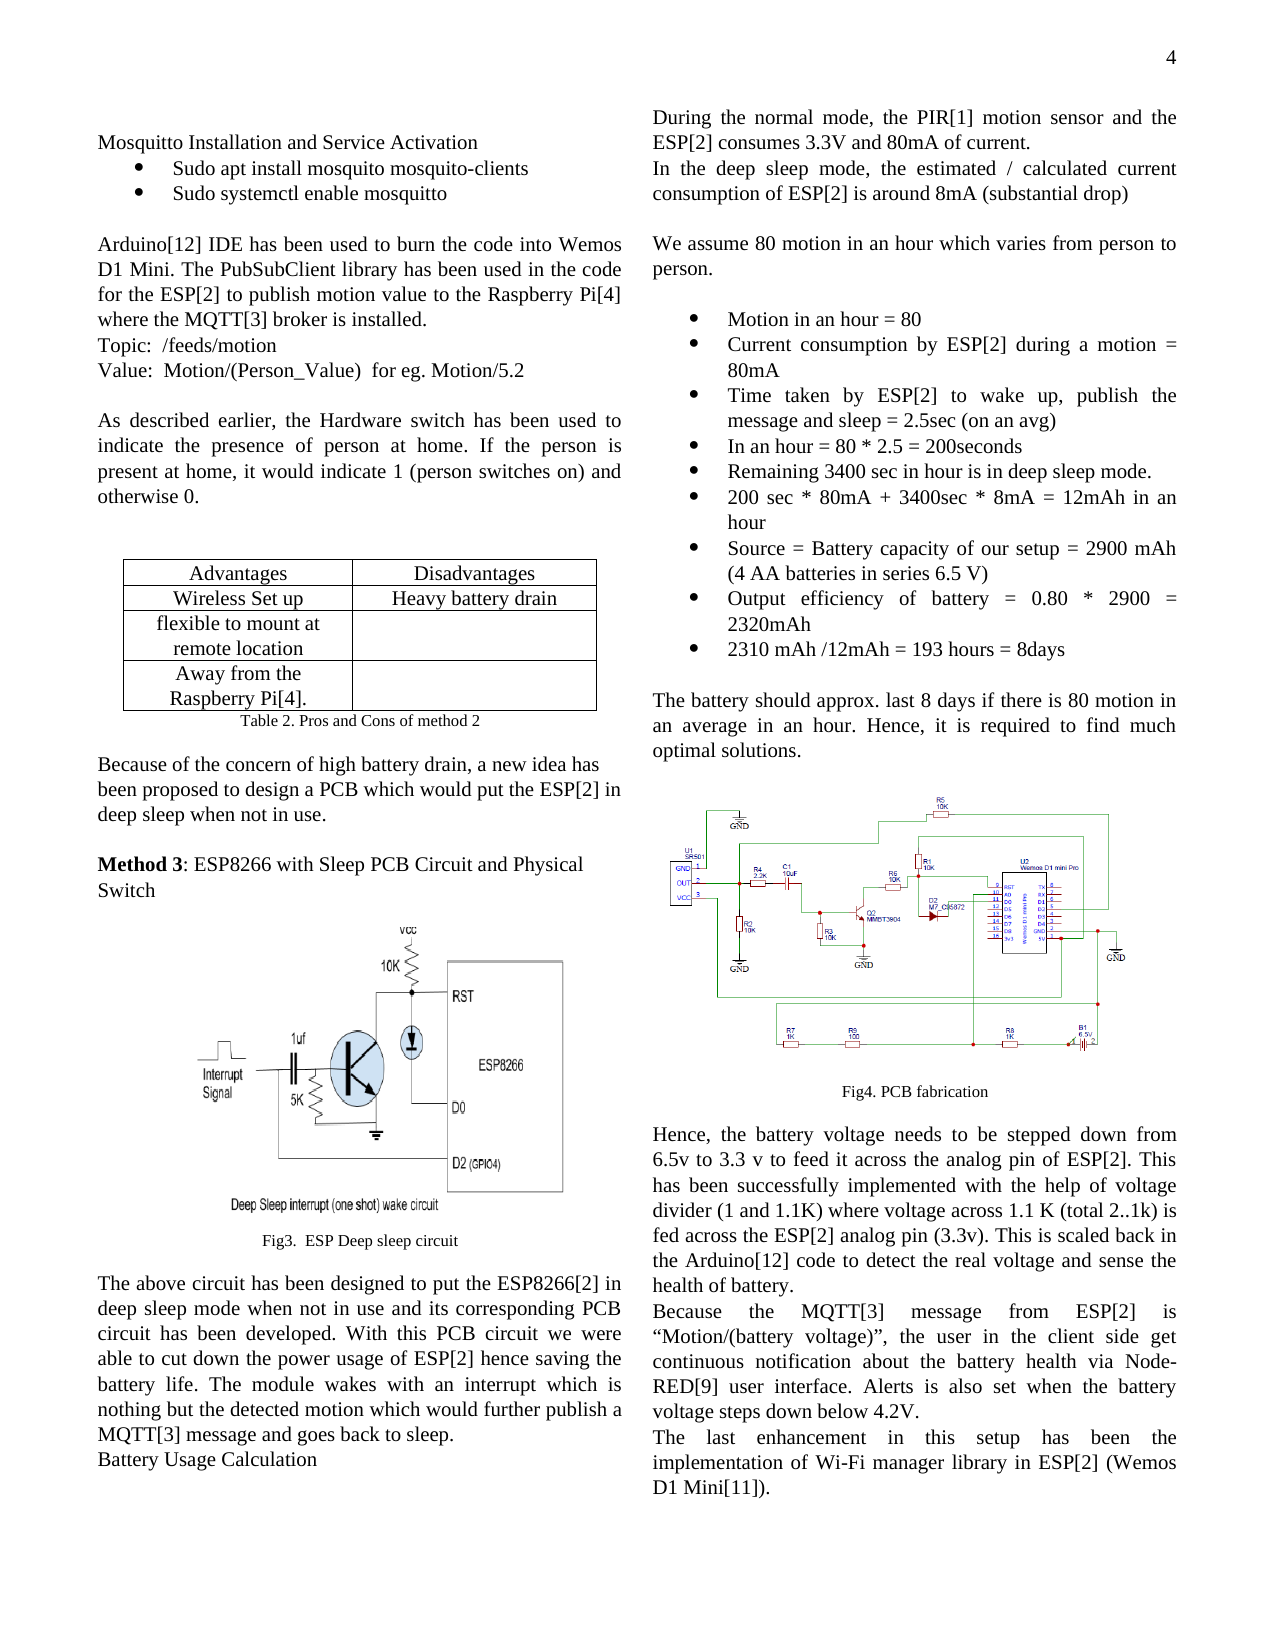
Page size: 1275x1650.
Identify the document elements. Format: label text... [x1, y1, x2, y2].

text Value: Motion/(Person_Value) for eg. Motion/5.2 [97, 358, 622, 382]
list Motion in an hour = 80 [690, 307, 1177, 331]
list Remaining 3400 sec in hour is in deep sleep mode. [690, 459, 1177, 483]
table_cell Heavy battery drain [353, 586, 596, 609]
table_cell Away from the Raspberry Pi[4]. [124, 661, 352, 710]
text Fig4. PCB fabrication [652, 1082, 1177, 1101]
table_cell [353, 661, 596, 710]
text Because the MQTT[3] message from ESP[2] is “Motion/(battery voltage)”, the user in the client side get continuous notification about the battery health via Node-RED[9] user interface. Alerts is also set when the battery voltage steps down below 4.2V. [652, 1299, 1177, 1423]
list Output efficiency of battery = 0.80 * 2900 = 2320mAh [690, 586, 1177, 636]
text The last enhancement in this setup has been the implementation of Wi-Fi manager library in ESP[2] (Wemos D1 Mini[11]). [652, 1425, 1177, 1499]
text Because of the concern of high battery drain, a new idea has been proposed to design a PCB which would put the ESP[2] in deep sleep when not in use. [97, 751, 622, 826]
table_header Disadvantages [353, 560, 596, 584]
text The battery should approx. last 8 days if there is 80 motion in an average in an hour. Hence, it is required to find much optimal solutions. [652, 688, 1177, 762]
text Fig3. ESP Deep sleep circuit [97, 1230, 622, 1249]
text The above circuit has been designed to put the ESP8266[2] in deep sleep mode when not in use and its corresponding PCB circuit has been developed. With this PCB circuit we were able to cut down the power usage of ESP[2] hence saving the battery life. The module wakes with an interrupt which is nothing but the detected motion which would further publish a MQTT[3] message and goes back to sleep. [97, 1271, 622, 1446]
table_header Advantages [124, 560, 352, 584]
list In an hour = 80 * 2.5 = 200seconds [690, 434, 1177, 458]
text We assume 80 motion in an hour which varies from person to person. [652, 231, 1177, 280]
text Hence, the battery voltage needs to be stepped down from 6.5v to 3.3 v to feed it across the analog pin of ESP[2]. This has been successfully implemented with the help of voltage divider (1 and 1.1K) where voltage across 1.1 K (total 2..1k) is fed across the ESP[2] analog pin (3.3v). This is scaled back in the Arduino[12] code to detect the real voltage and sense the health of battery. [652, 1122, 1177, 1297]
table_cell [353, 611, 596, 660]
table_cell Wireless Set up [124, 586, 352, 609]
text In the deep sleep mode, the estimated / calculated current consumption of ESP[2] is around 8mA (substantial drop) [652, 155, 1177, 205]
text Battery Usage Calculation [97, 1447, 622, 1471]
list Time taken by ESP[2] to wake up, publish the message and sleep = 2.5sec (on an avg) [690, 383, 1177, 432]
text As described earlier, the Hardware switch has been used to indicate the presence of person at home. If the person is present at home, it would indicate 1 (person switches on) and otherwise 0. [97, 408, 622, 508]
picture [652, 788, 1178, 1081]
list 2310 mAh /12mAh = 193 hours = 8days [690, 637, 1177, 661]
text Topic: /feeds/motion [97, 332, 622, 357]
text Method 3: ESP8266 with Sleep PCB Circuit and Physical Switch [97, 852, 622, 902]
text Table 2. Pros and Cons of method 2 [97, 711, 622, 730]
text Arduino[12] IDE has been used to burn the code into Wemos D1 Mini. The PubSubClient library has been used in the code for the ESP[2] to publish motion value to the Raspberry Pi[4] where the MQTT[3] broker is installed. [97, 232, 622, 331]
list Sudo systemctl enable mosquitto [135, 181, 622, 205]
list Sudo apt install mosquito mosquito-clients [135, 155, 622, 180]
picture [120, 927, 600, 1230]
list 200 sec * 80mA + 3400sec * 8mA = 12mAh in an hour [690, 485, 1177, 534]
text During the normal mode, the PIR[1] motion sensor and the ESP[2] consumes 3.3V and 80mA of current. [652, 105, 1177, 154]
table_cell flexible to mount at remote location [124, 611, 352, 660]
text Mosquitto Installation and Service Activation [97, 130, 622, 154]
list Source = Battery capacity of our setup = 2900 mAh (4 AA batteries in series 6.5 V) [690, 535, 1177, 585]
list Current consumption by ESP[2] during a motion = 80mA [690, 332, 1177, 382]
